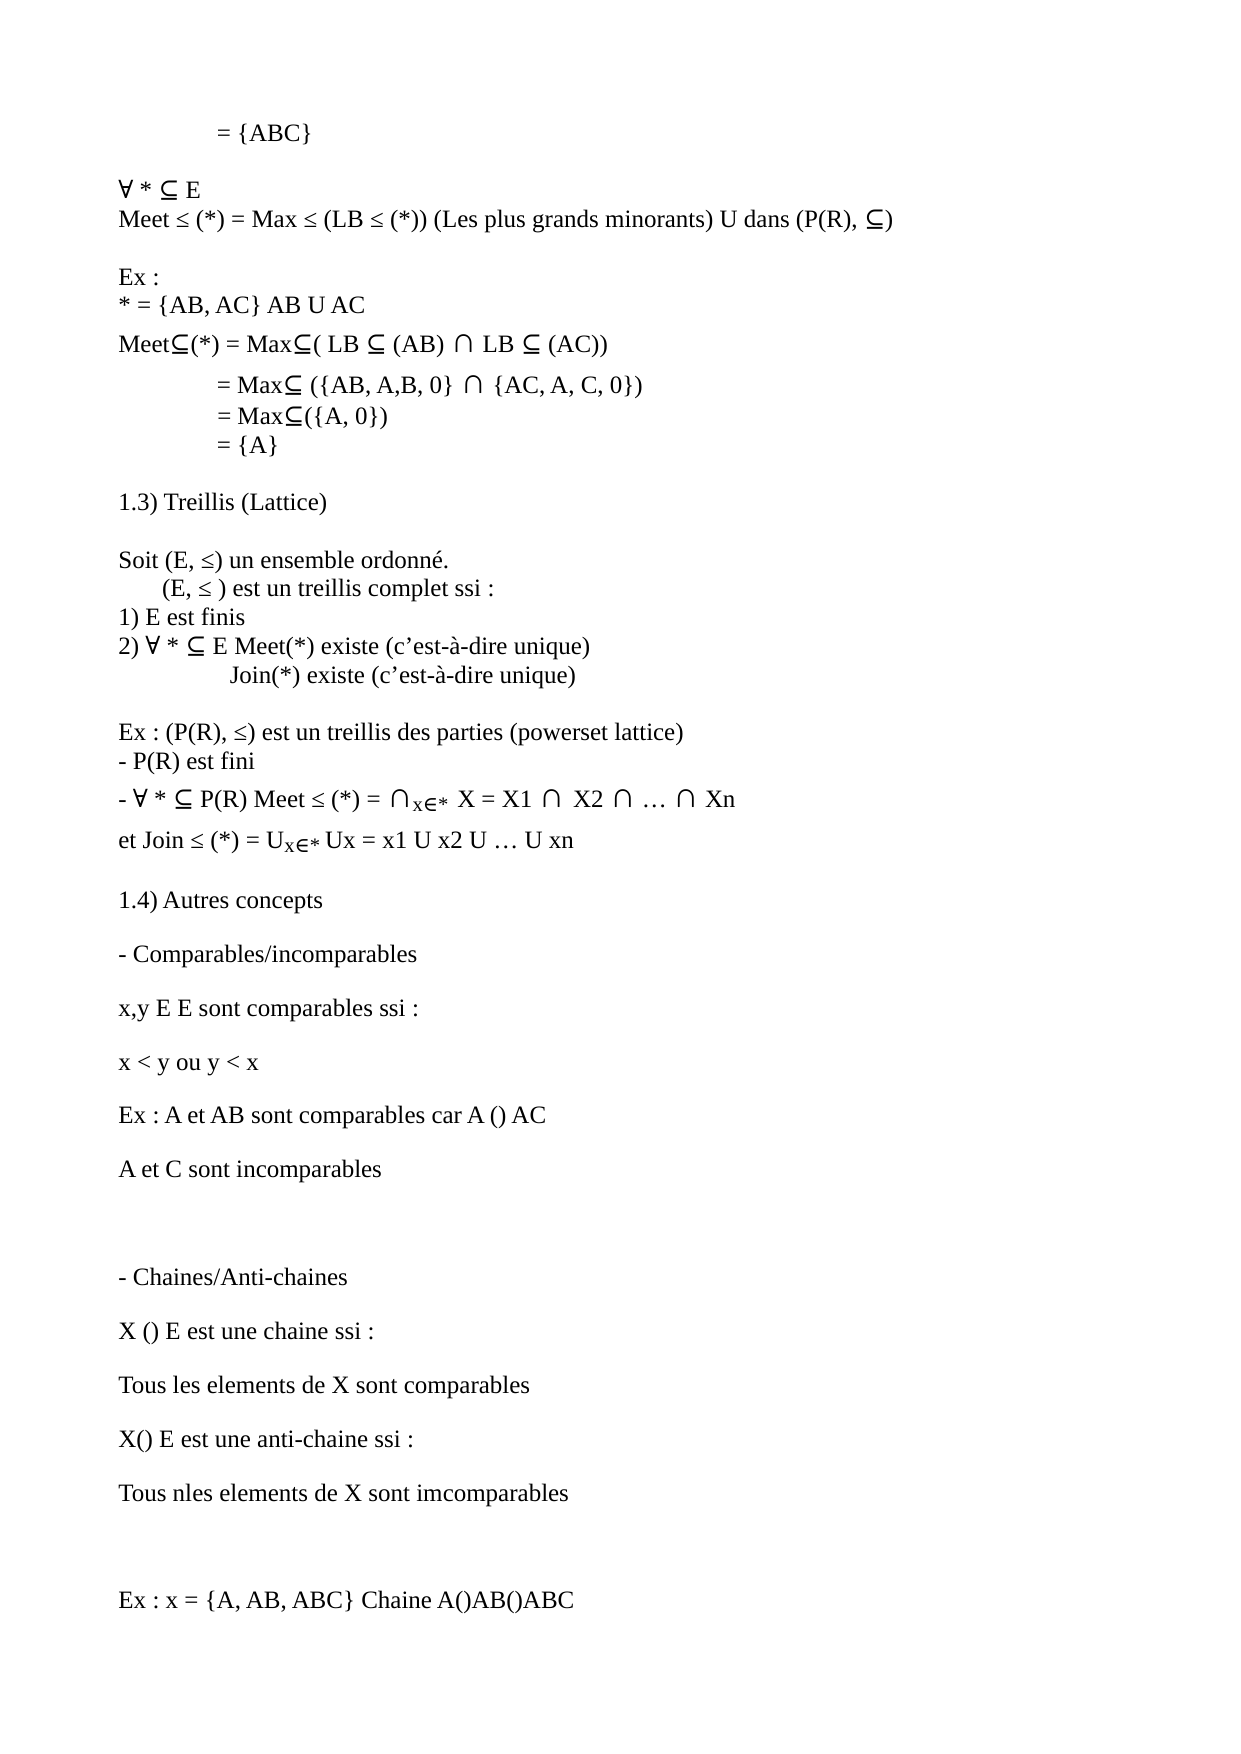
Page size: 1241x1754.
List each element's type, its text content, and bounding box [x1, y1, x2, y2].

text Meet⊆(*) = Max⊆( LB ⊆ (AB) ∩ LB ⊆ (AC)) [118, 319, 1122, 360]
text - ∀ * ⊆ P(R) Meet ≤ (*) = ∩x∈* X = X1 ∩ X2 ∩ … ∩ Xn [118, 775, 1122, 816]
text 1.3) Treillis (Lattice) [118, 487, 1122, 516]
text Join(*) existe (c’est-à-dire unique) [118, 660, 1122, 688]
text Ex : x = {A, AB, ABC} Chaine A()AB()ABC [118, 1585, 1122, 1614]
text - Comparables/incomparables [118, 939, 1122, 968]
text = Max⊆ ({AB, A,B, 0} ∩ {AC, A, C, 0}) [118, 360, 1122, 401]
text x < y ou y < x [118, 1047, 1122, 1076]
text * = {AB, AC} AB U AC [118, 291, 1122, 319]
text Ex : [118, 262, 1122, 291]
text = {A} [118, 430, 1122, 458]
text Soit (E, ≤) un ensemble ordonné. [118, 545, 1122, 573]
text ∀ * ⊆ E [118, 176, 1122, 204]
text 2) ∀ * ⊆ E Meet(*) existe (c’est-à-dire unique) [118, 631, 1122, 660]
text Ex : A et AB sont comparables car A () AC [118, 1101, 1122, 1129]
text - P(R) est fini [118, 746, 1122, 775]
text - Chaines/Anti-chaines [118, 1262, 1122, 1291]
text x,y E E sont comparables ssi : [118, 993, 1122, 1022]
text X () E est une chaine ssi : [118, 1316, 1122, 1345]
text = {ABC} [118, 118, 1122, 147]
text (E, ≤ ) est un treillis complet ssi : [118, 573, 1122, 602]
text 1) E est finis [118, 602, 1122, 631]
text et Join ≤ (*) = Ux∈* Ux = x1 U x2 U … U xn [118, 816, 1122, 856]
text 1.4) Autres concepts [118, 885, 1122, 914]
text = Max⊆({A, 0}) [118, 401, 1122, 430]
text Ex : (P(R), ≤) est un treillis des parties (powerset lattice) [118, 717, 1122, 746]
text X() E est une anti-chaine ssi : [118, 1424, 1122, 1452]
text Meet ≤ (*) = Max ≤ (LB ≤ (*)) (Les plus grands minorants) U dans (P(R), ⊆) [118, 204, 1122, 233]
text Tous nles elements de X sont imcomparables [118, 1478, 1122, 1506]
text Tous les elements de X sont comparables [118, 1370, 1122, 1399]
text A et C sont incomparables [118, 1154, 1122, 1183]
